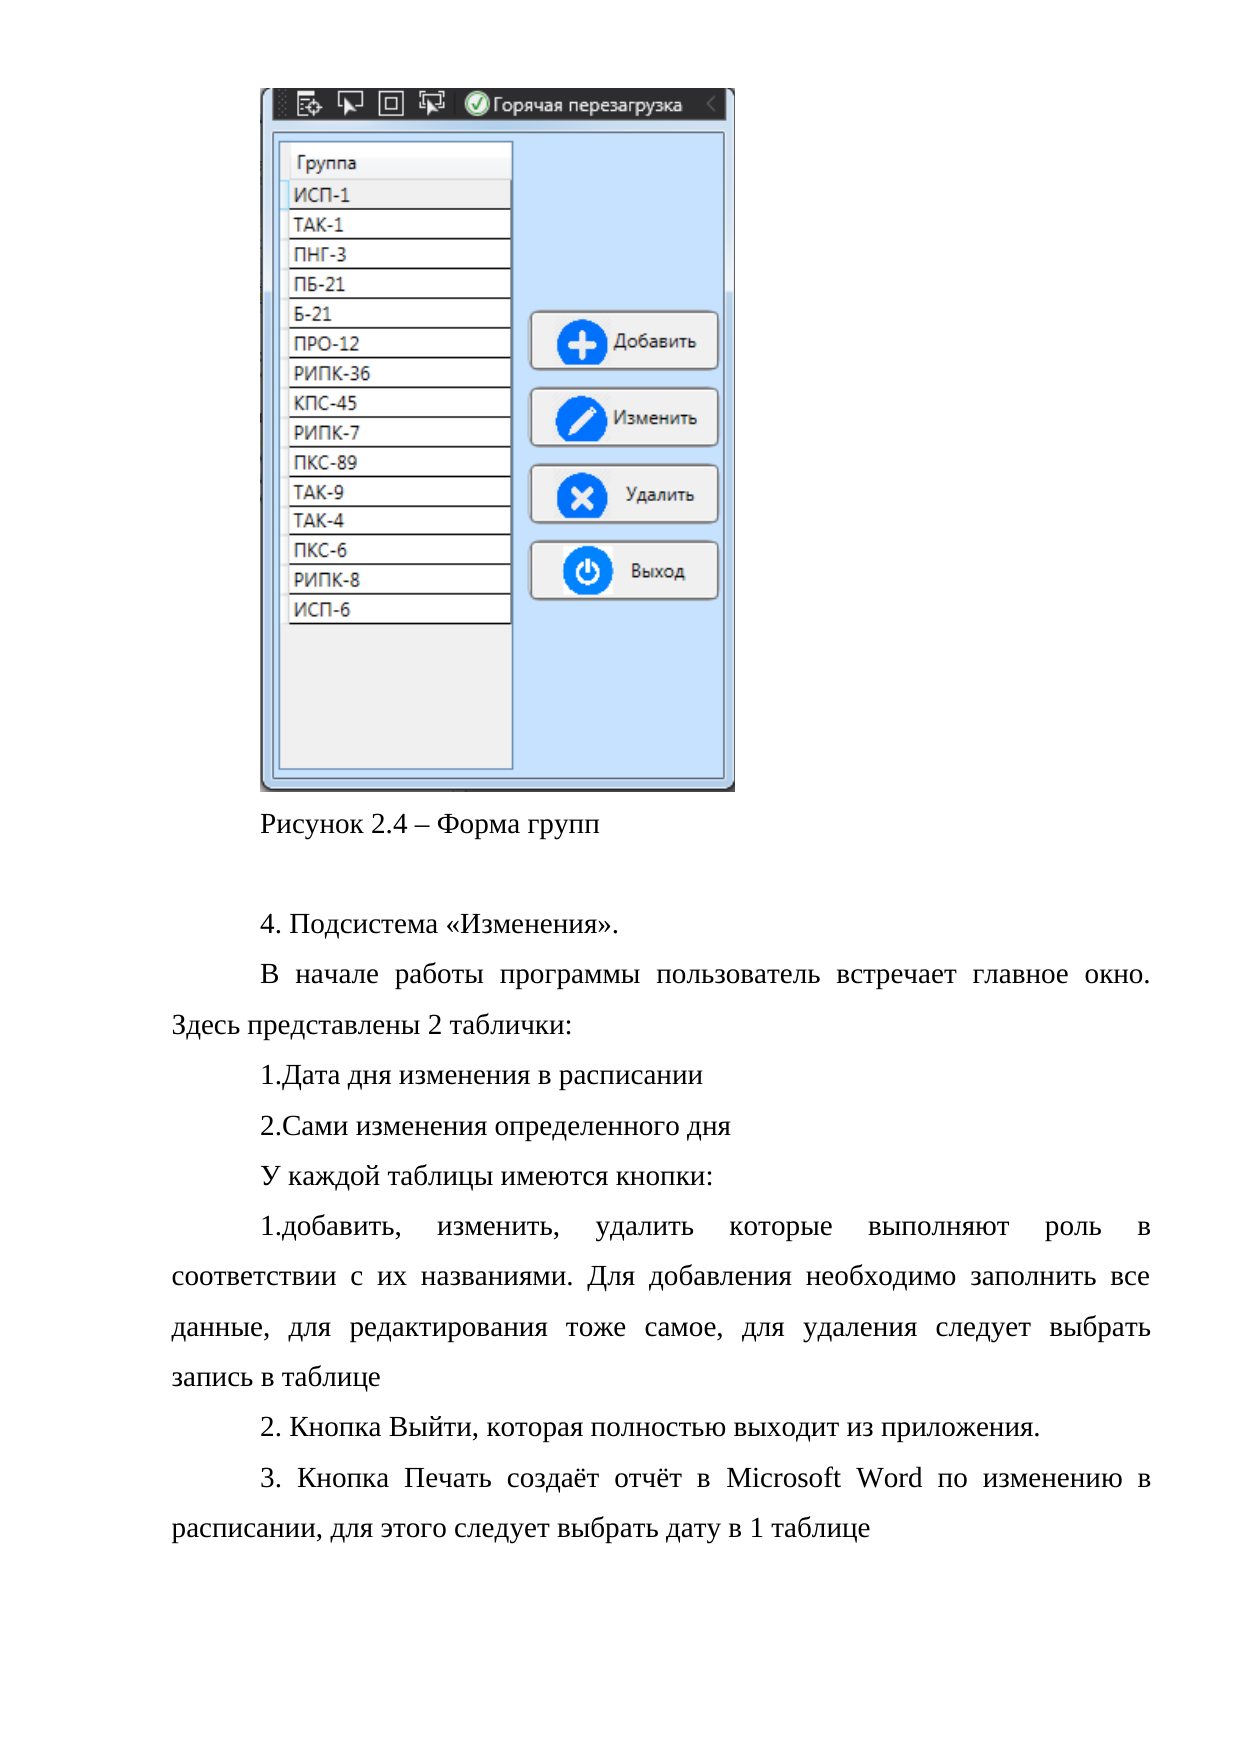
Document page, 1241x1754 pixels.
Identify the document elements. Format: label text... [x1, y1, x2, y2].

text В начале работы программы пользователь встречает главное окно. Здесь представлены 2 таблички: [171, 957, 1152, 1041]
text У каждой таблицы имеются кнопки: [171, 1158, 1152, 1191]
text 4. Подсистема «Изменения». [171, 906, 1152, 940]
text 1.добавить, изменить, удалить которые выполняют роль в соответствии с их названиями. Для добавления необходимо заполнить все данные, для редактирования тоже самое, для удаления следует выбрать запись в таблице [171, 1208, 1152, 1393]
text 1.Дата дня изменения в расписании [171, 1057, 1152, 1091]
text 3. Кнопка Печать создаёт отчёт в Microsoft Word по изменению в расписании, для этого следует выбрать дату в 1 таблице [171, 1460, 1152, 1544]
text 2.Сами изменения определенного дня [171, 1108, 1152, 1141]
text 2. Кнопка Выйти, которая полностью выходит из приложения. [171, 1409, 1152, 1443]
text Рисунок 2.4 – Форма групп [171, 806, 1152, 839]
